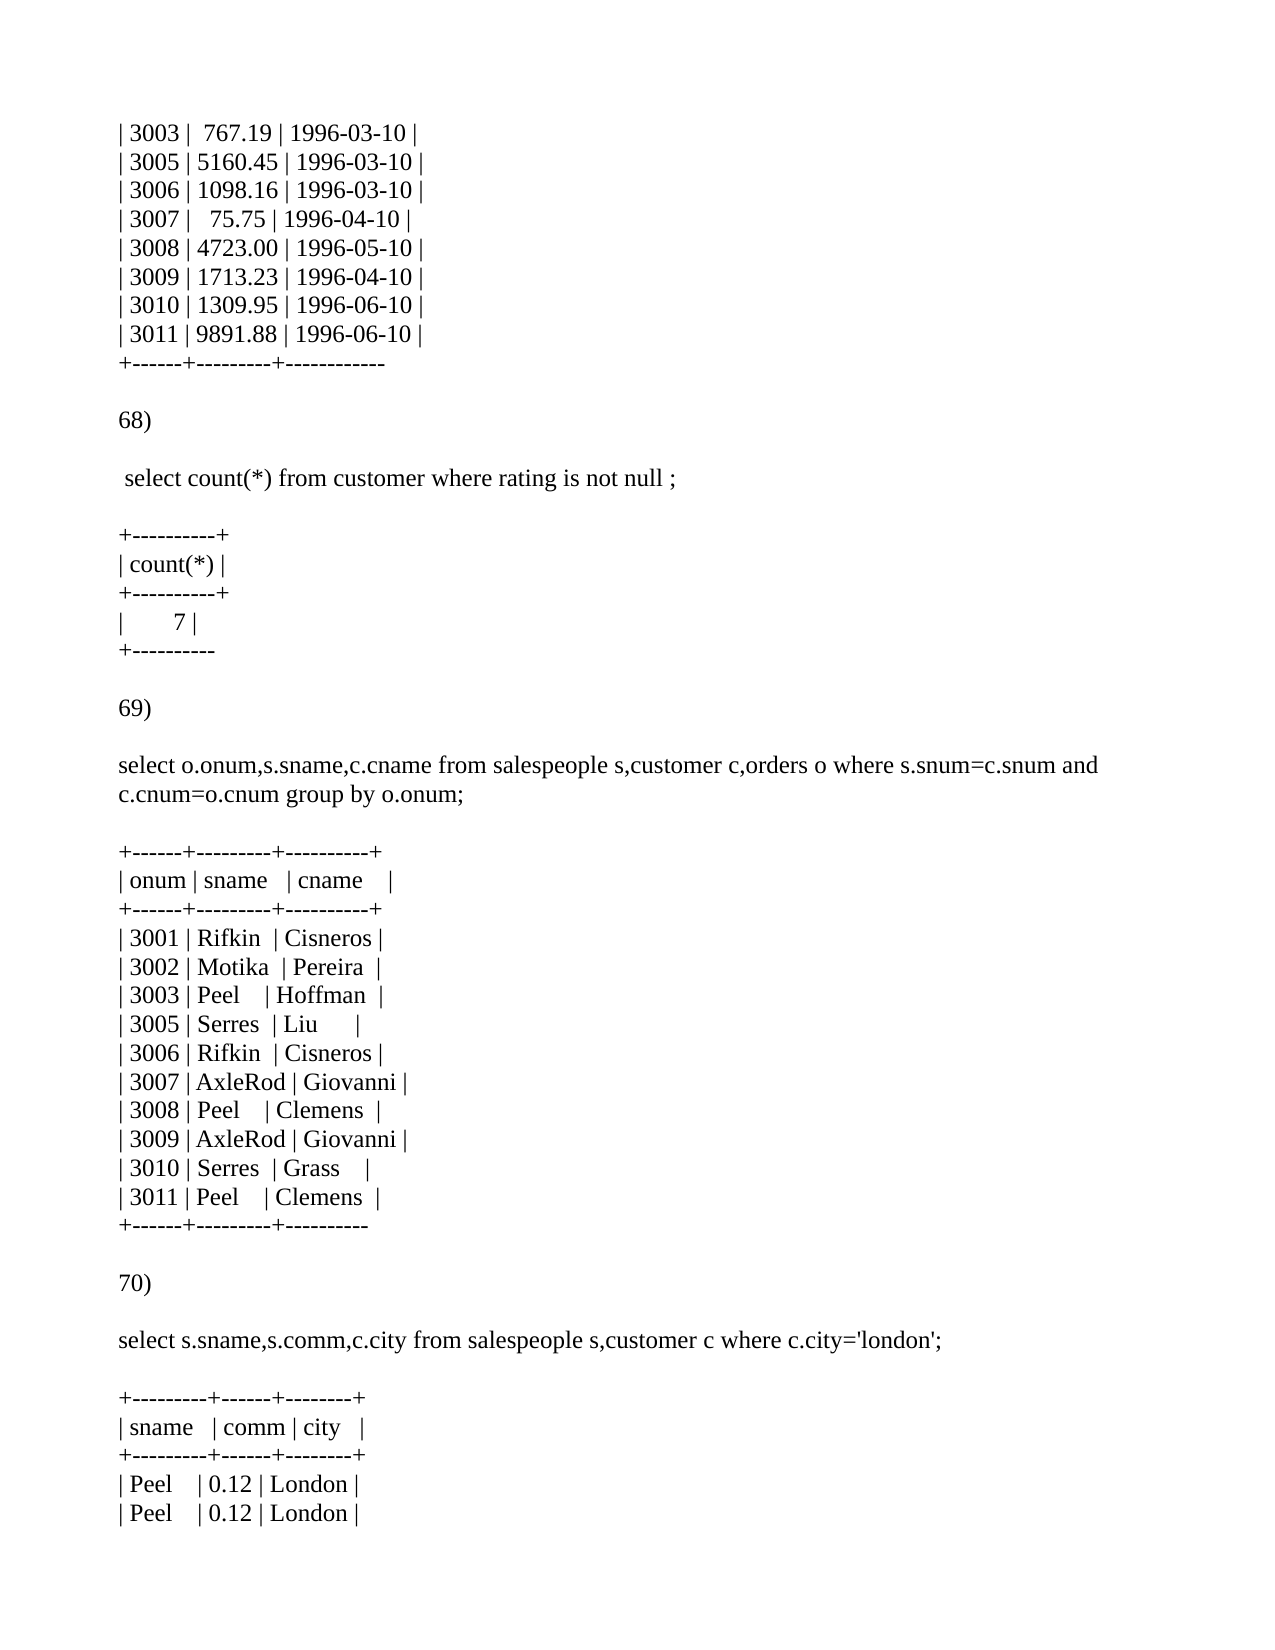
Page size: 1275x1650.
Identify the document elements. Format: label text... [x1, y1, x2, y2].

text | 3008 | 4723.00 | 1996-05-10 | [118, 233, 1157, 262]
text | 3006 | 1098.16 | 1996-03-10 | [118, 176, 1157, 204]
text +------+---------+---------- [118, 1211, 1157, 1239]
text select s.sname,s.comm,c.city from salespeople s,customer c where c.city='london'; [118, 1326, 1157, 1354]
text 69) [118, 693, 1157, 722]
text select o.onum,s.sname,c.cname from salespeople s,customer c,orders o where s.snum=c.snum and c.cnum=o.cnum group by o.onum; [118, 751, 1157, 808]
text | 3001 | Rifkin | Cisneros | [118, 923, 1157, 952]
text | 3007 | AxleRod | Giovanni | [118, 1067, 1157, 1096]
text +----------+ [118, 521, 1157, 549]
text 68) [118, 406, 1157, 434]
text | 3011 | 9891.88 | 1996-06-10 | [118, 319, 1157, 348]
text | count(*) | [118, 549, 1157, 578]
text | 3009 | 1713.23 | 1996-04-10 | [118, 262, 1157, 291]
text | 3009 | AxleRod | Giovanni | [118, 1124, 1157, 1153]
text | 3005 | 5160.45 | 1996-03-10 | [118, 147, 1157, 176]
text select count(*) from customer where rating is not null ; [118, 463, 1157, 492]
text | Peel | 0.12 | London | [118, 1498, 1157, 1527]
text | onum | sname | cname | [118, 866, 1157, 894]
text | 3010 | Serres | Grass | [118, 1153, 1157, 1182]
text +---------+------+--------+ [118, 1383, 1157, 1412]
text +---------+------+--------+ [118, 1441, 1157, 1469]
text | 3003 | 767.19 | 1996-03-10 | [118, 118, 1157, 147]
text | 3008 | Peel | Clemens | [118, 1096, 1157, 1124]
text | 3011 | Peel | Clemens | [118, 1182, 1157, 1211]
text | 3010 | 1309.95 | 1996-06-10 | [118, 291, 1157, 319]
text +------+---------+----------+ [118, 894, 1157, 923]
text +----------+ [118, 578, 1157, 607]
text | 3003 | Peel | Hoffman | [118, 981, 1157, 1009]
text +---------- [118, 636, 1157, 664]
text | 7 | [118, 607, 1157, 636]
text | 3007 | 75.75 | 1996-04-10 | [118, 204, 1157, 233]
text | 3006 | Rifkin | Cisneros | [118, 1038, 1157, 1067]
text +------+---------+----------+ [118, 837, 1157, 866]
text | Peel | 0.12 | London | [118, 1469, 1157, 1498]
text | 3005 | Serres | Liu | [118, 1009, 1157, 1038]
text 70) [118, 1268, 1157, 1297]
text | 3002 | Motika | Pereira | [118, 952, 1157, 981]
text | sname | comm | city | [118, 1412, 1157, 1441]
text +------+---------+------------ [118, 348, 1157, 377]
